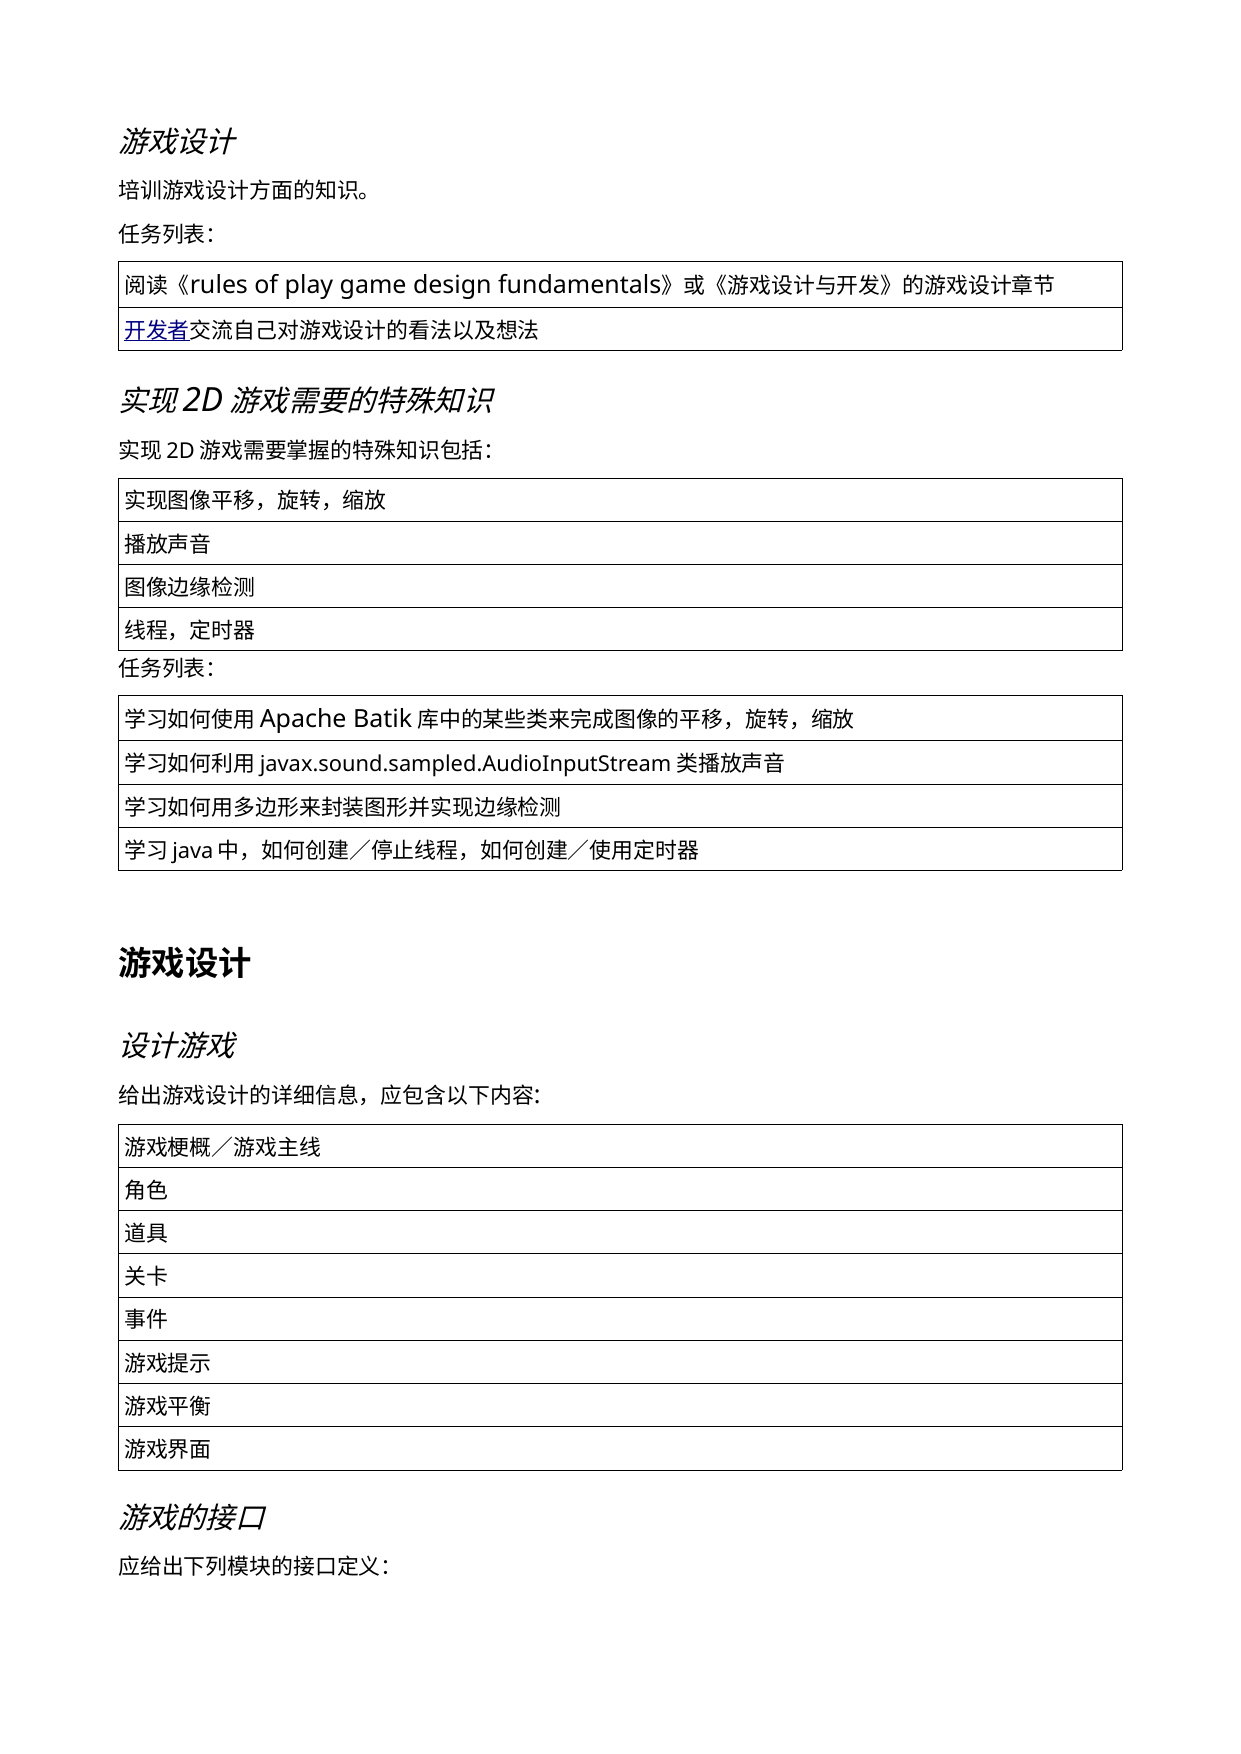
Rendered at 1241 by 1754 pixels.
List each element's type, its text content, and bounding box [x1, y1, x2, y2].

table_cell 线程，定时器 [119, 608, 1122, 650]
subtitle 实现2D游戏需要的特殊知识 [118, 375, 1122, 421]
table_cell 图像边缘检测 [119, 565, 1122, 607]
text 给出游戏设计的详细信息，应包含以下内容: [118, 1077, 1122, 1111]
text 任务列表： [118, 217, 1122, 249]
subtitle 游戏设计 [118, 118, 1122, 160]
table_cell 开发者交流自己对游戏设计的看法以及想法 [119, 308, 1122, 350]
table_cell 游戏提示 [119, 1341, 1122, 1383]
table_header 学习如何使用Apache Batik库中的某些类来完成图像的平移，旋转，缩放 [119, 696, 1122, 740]
table_cell 道具 [119, 1211, 1122, 1253]
table_cell 播放声音 [119, 522, 1122, 564]
table_cell 学习java中，如何创建／停止线程，如何创建／使用定时器 [119, 828, 1122, 870]
text 培训游戏设计方面的知识。 [118, 173, 1122, 204]
table_header 实现图像平移，旋转，缩放 [119, 479, 1122, 521]
table_cell 事件 [119, 1298, 1122, 1340]
subtitle 游戏的接口 [118, 1494, 1122, 1537]
subtitle 设计游戏 [118, 1022, 1122, 1064]
text 任务列表： [118, 651, 1122, 682]
table_header 游戏梗概／游戏主线 [119, 1125, 1122, 1167]
text 实现2D游戏需要掌握的特殊知识包括： [118, 433, 1122, 465]
subtitle 游戏设计 [118, 937, 1122, 985]
table_header 阅读《rules of play game design fundamentals》或《游戏设计与开发》的游戏设计章节 [119, 262, 1122, 307]
table_cell 游戏界面 [119, 1427, 1122, 1469]
table_cell 学习如何利用javax.sound.sampled.AudioInputStream类播放声音 [119, 741, 1122, 784]
table_cell 游戏平衡 [119, 1384, 1122, 1426]
table_cell 角色 [119, 1168, 1122, 1210]
text 应给出下列模块的接口定义： [118, 1549, 1122, 1581]
table_cell 学习如何用多边形来封装图形并实现边缘检测 [119, 785, 1122, 827]
table_cell 关卡 [119, 1254, 1122, 1297]
